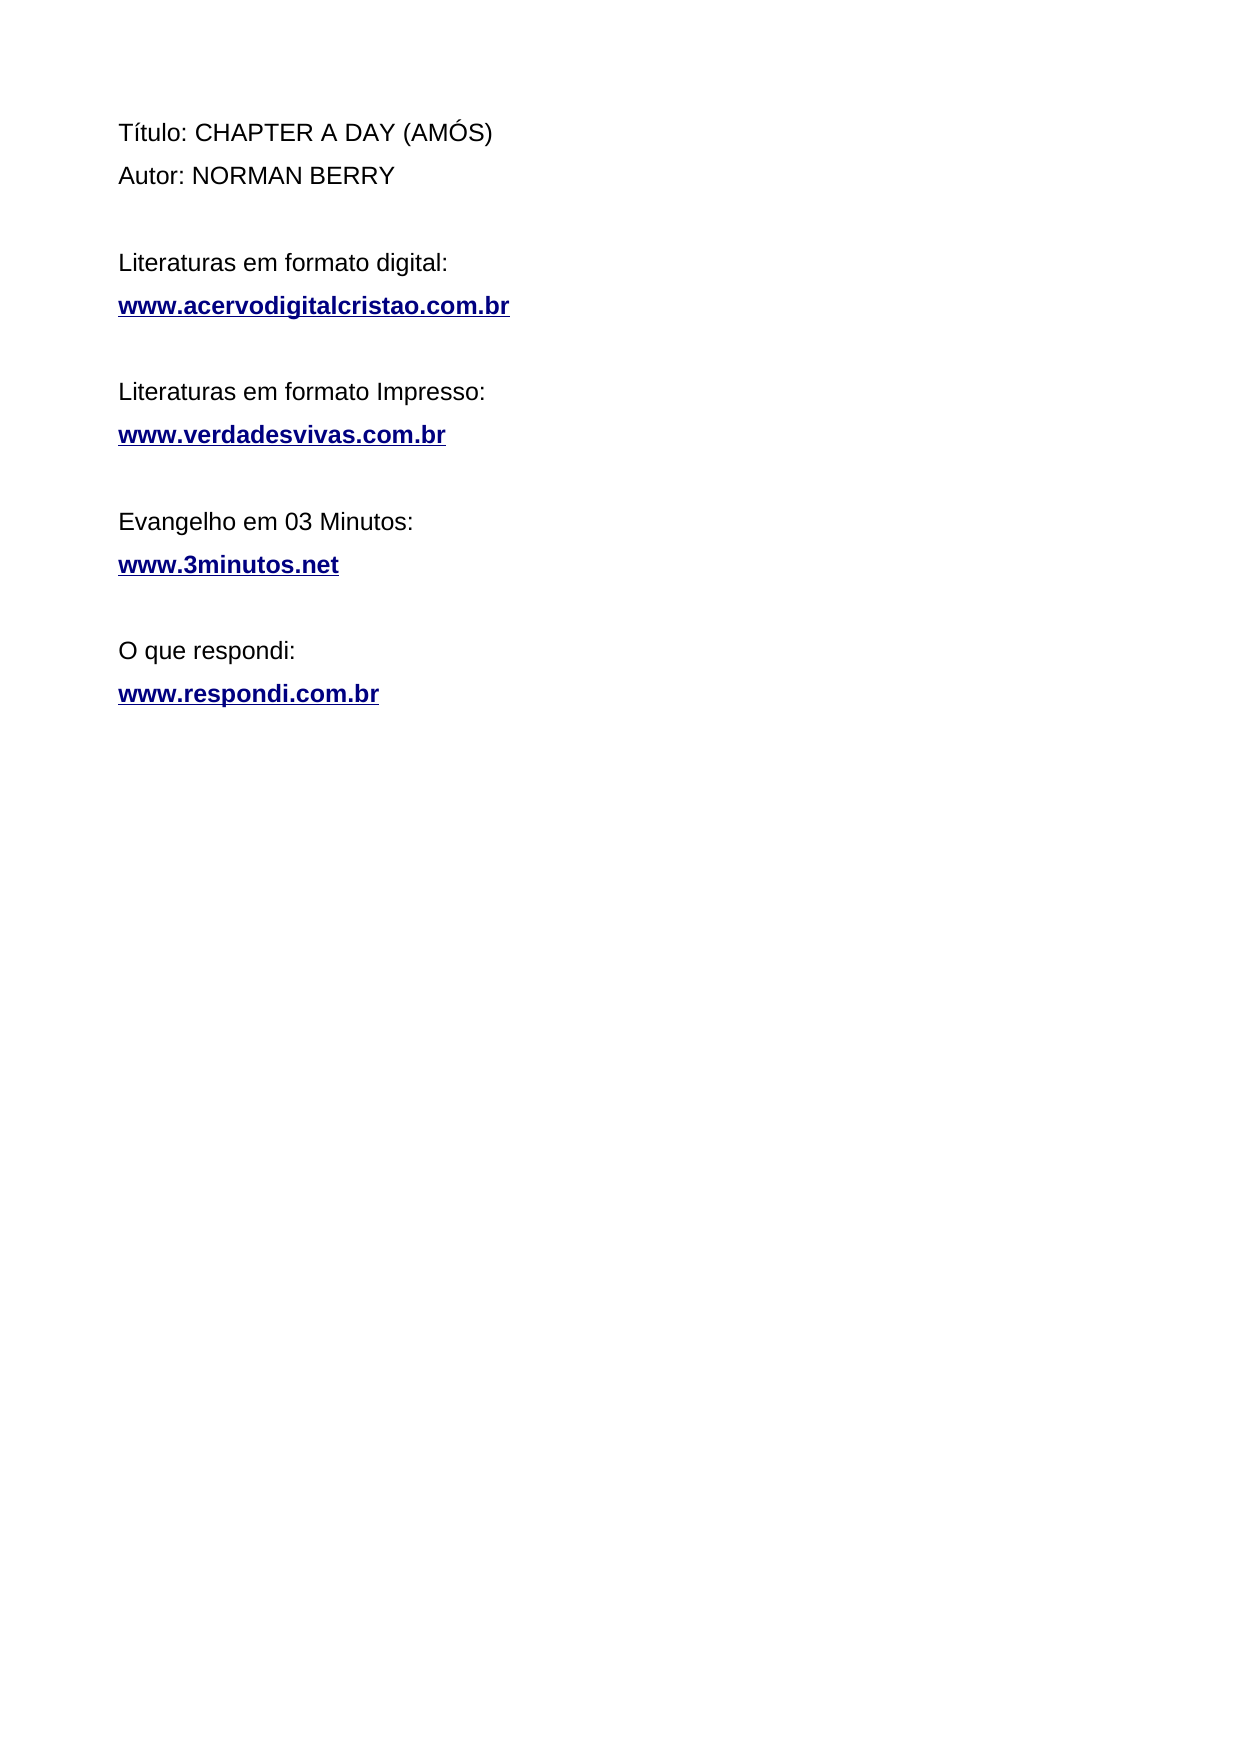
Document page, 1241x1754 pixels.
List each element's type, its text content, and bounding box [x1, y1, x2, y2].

text Título: CHAPTER A DAY (AMÓS) Autor: NORMAN BERRY Literaturas em formato digital: www.acervodigitalcristao.com.br Literaturas em formato Impresso: www.verdadesvivas.com.br Evangelho em 03 Minutos: www.3minutos.net O que respondi: www.respondi.com.br [118, 118, 1122, 708]
